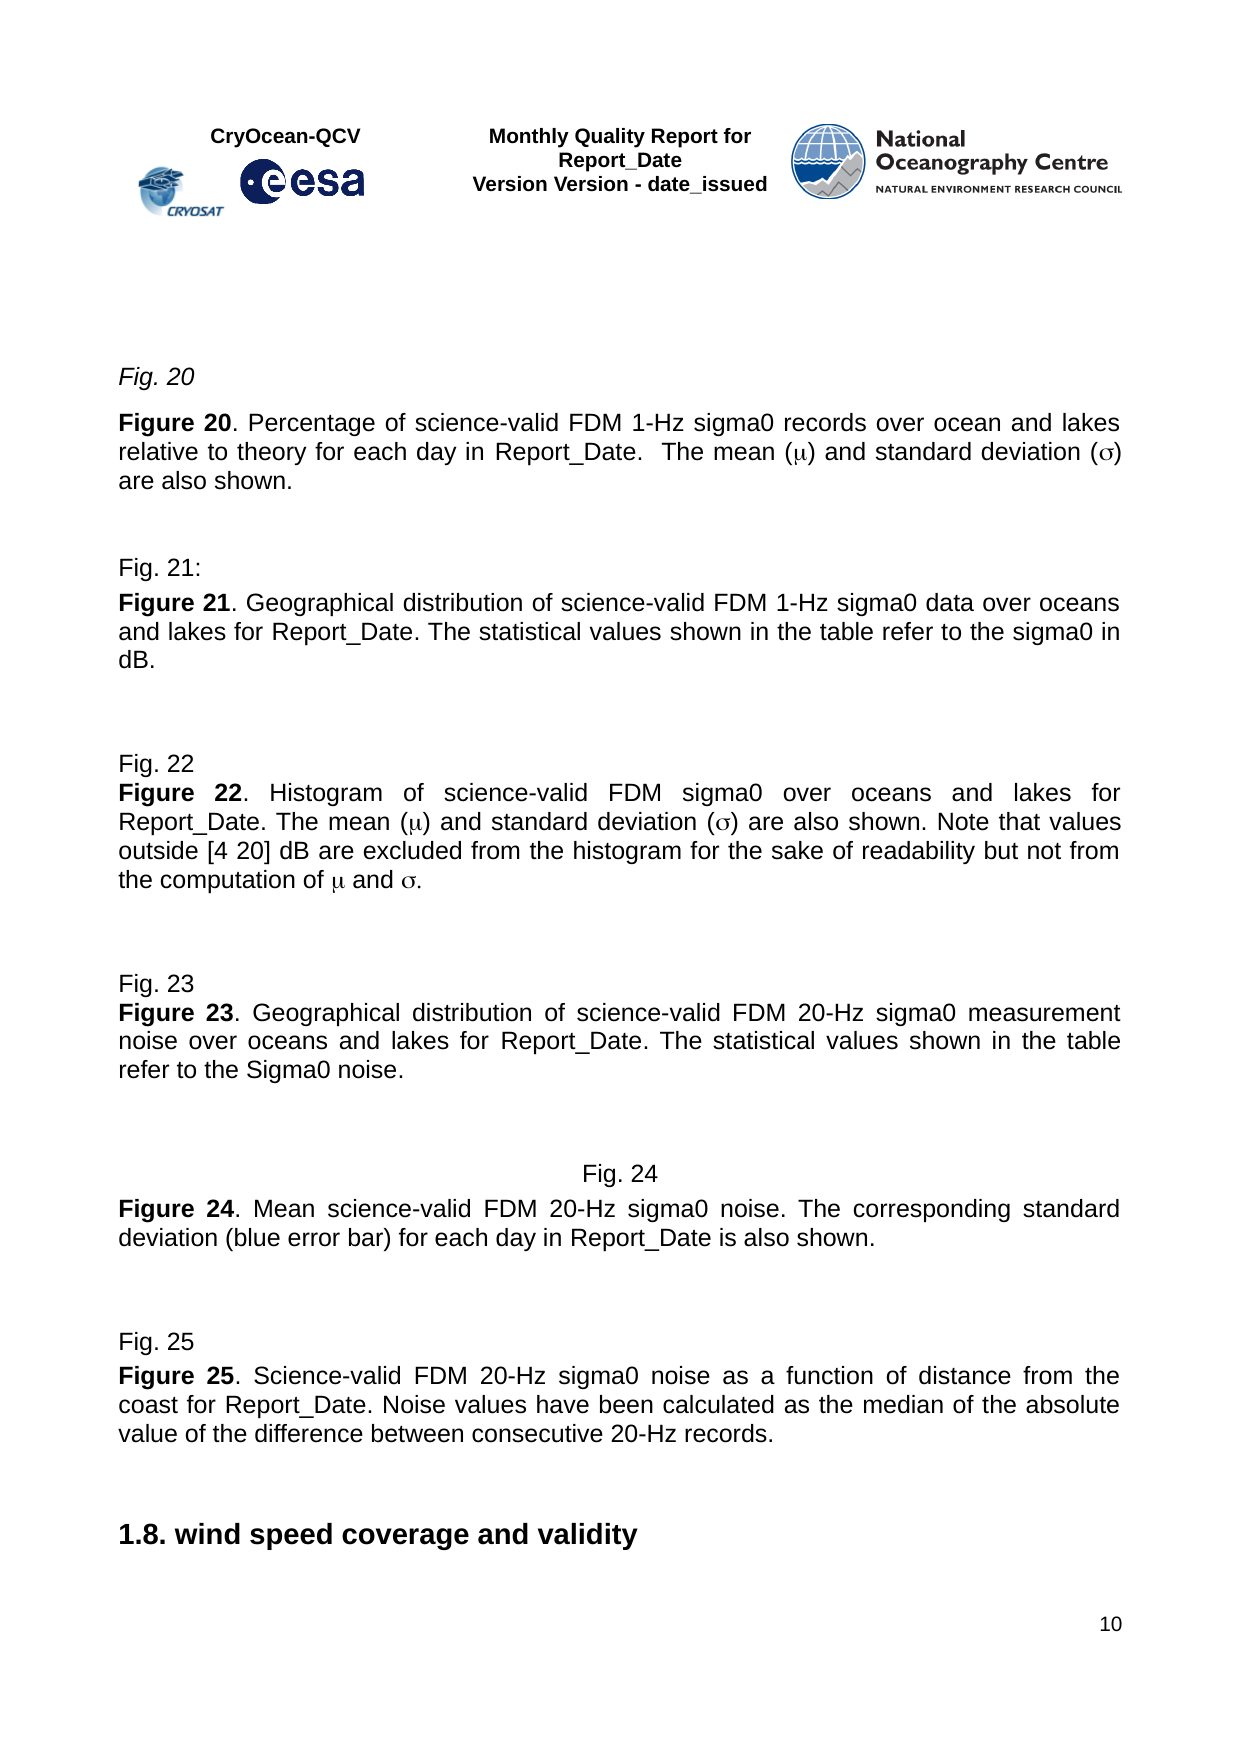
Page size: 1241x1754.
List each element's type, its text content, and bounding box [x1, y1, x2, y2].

text Figure 20. Percentage of science-valid FDM 1-Hz sigma0 records over ocean and lakes relative to theory for each day in Report_Date. The mean (μ) and standard deviation (σ) are also shown. [118, 408, 1122, 494]
text Figure 22. Histogram of science-valid FDM sigma0 over oceans and lakes for Report_Date. The mean (μ) and standard deviation (σ) are also shown. Note that values outside [4 20] dB are excluded from the histogram for the sake of readability but not from the computation of μ and σ. [118, 778, 1122, 893]
text Figure 21. Geographical distribution of science-valid FDM 1-Hz sigma0 data over oceans and lakes for Report_Date. The statistical values shown in the table refer to the sigma0 in dB. [118, 588, 1122, 674]
text Fig. 25 [118, 1327, 1122, 1355]
text Fig. 23 [118, 969, 1122, 997]
text Fig. 24 [118, 1159, 1122, 1188]
text 1.8. wind speed coverage and validity [118, 1517, 1122, 1550]
picture [118, 159, 364, 224]
text Fig. 20 [118, 362, 1122, 390]
text Fig. 22 [118, 749, 1122, 778]
text Figure 24. Mean science-valid FDM 20-Hz sigma0 noise. The corresponding standard deviation (blue error bar) for each day in Report_Date is also shown. [118, 1194, 1122, 1251]
text Fig. 21: [118, 553, 1122, 582]
text Figure 23. Geographical distribution of science-valid FDM 20-Hz sigma0 measurement noise over oceans and lakes for Report_Date. The statistical values shown in the table refer to the Sigma0 noise. [118, 997, 1122, 1084]
text Figure 25. Science-valid FDM 20-Hz sigma0 noise as a function of distance from the coast for Report_Date. Noise values have been calculated as the median of the absolute value of the difference between consecutive 20-Hz records. [118, 1361, 1122, 1447]
